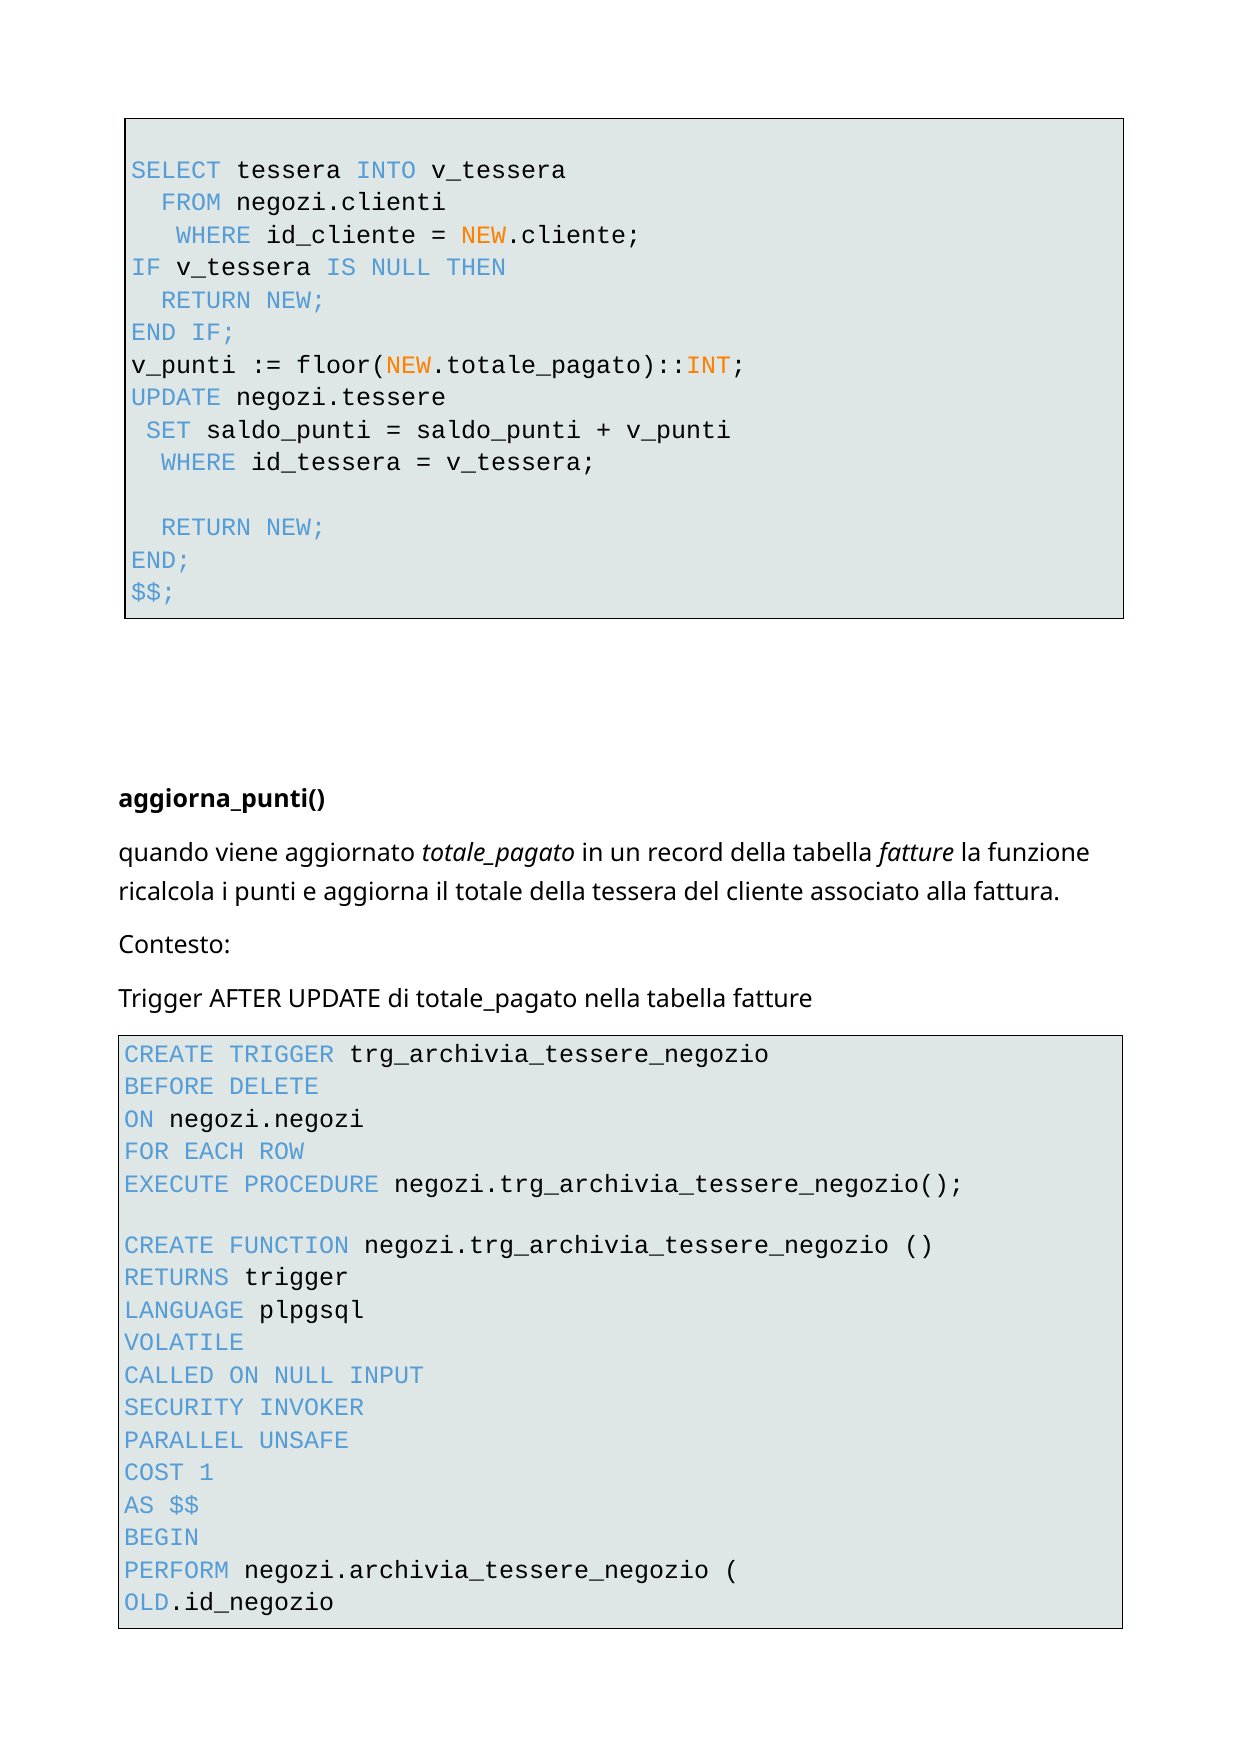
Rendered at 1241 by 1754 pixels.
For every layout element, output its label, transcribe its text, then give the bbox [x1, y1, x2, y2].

text quando viene aggiornato totale_pagato in un record della tabella fatture la funzione ricalcola i punti e aggiorna il totale della tessera del cliente associato alla fattura. [118, 834, 1122, 907]
table_header CREATE TRIGGER trg_archivia_tessere_negozio BEFORE DELETE ON negozi.negozi FOR EACH ROW EXECUTE PROCEDURE negozi.trg_archivia_tessere_negozio(); CREATE FUNCTION negozi.trg_archivia_tessere_negozio () RETURNS trigger LANGUAGE plpgsql VOLATILE CALLED ON NULL INPUT SECURITY INVOKER PARALLEL UNSAFE COST 1 AS $$ BEGIN PERFORM negozi.archivia_tessere_negozio ( OLD.id_negozio [119, 1036, 1122, 1628]
text Contesto: [118, 927, 1122, 961]
text Trigger AFTER UPDATE di totale_pagato nella tabella fatture [118, 981, 1122, 1015]
text aggiorna_punti() [118, 781, 1122, 814]
table_header SELECT tessera INTO v_tessera FROM negozi.clienti WHERE id_cliente = NEW.cliente; IF v_tessera IS NULL THEN RETURN NEW; END IF; v_punti := floor(NEW.totale_pagato)::INT; UPDATE negozi.tessere SET saldo_punti = saldo_punti + v_punti WHERE id_tessera = v_tessera; RETURN NEW; END; $$; [126, 119, 1123, 618]
